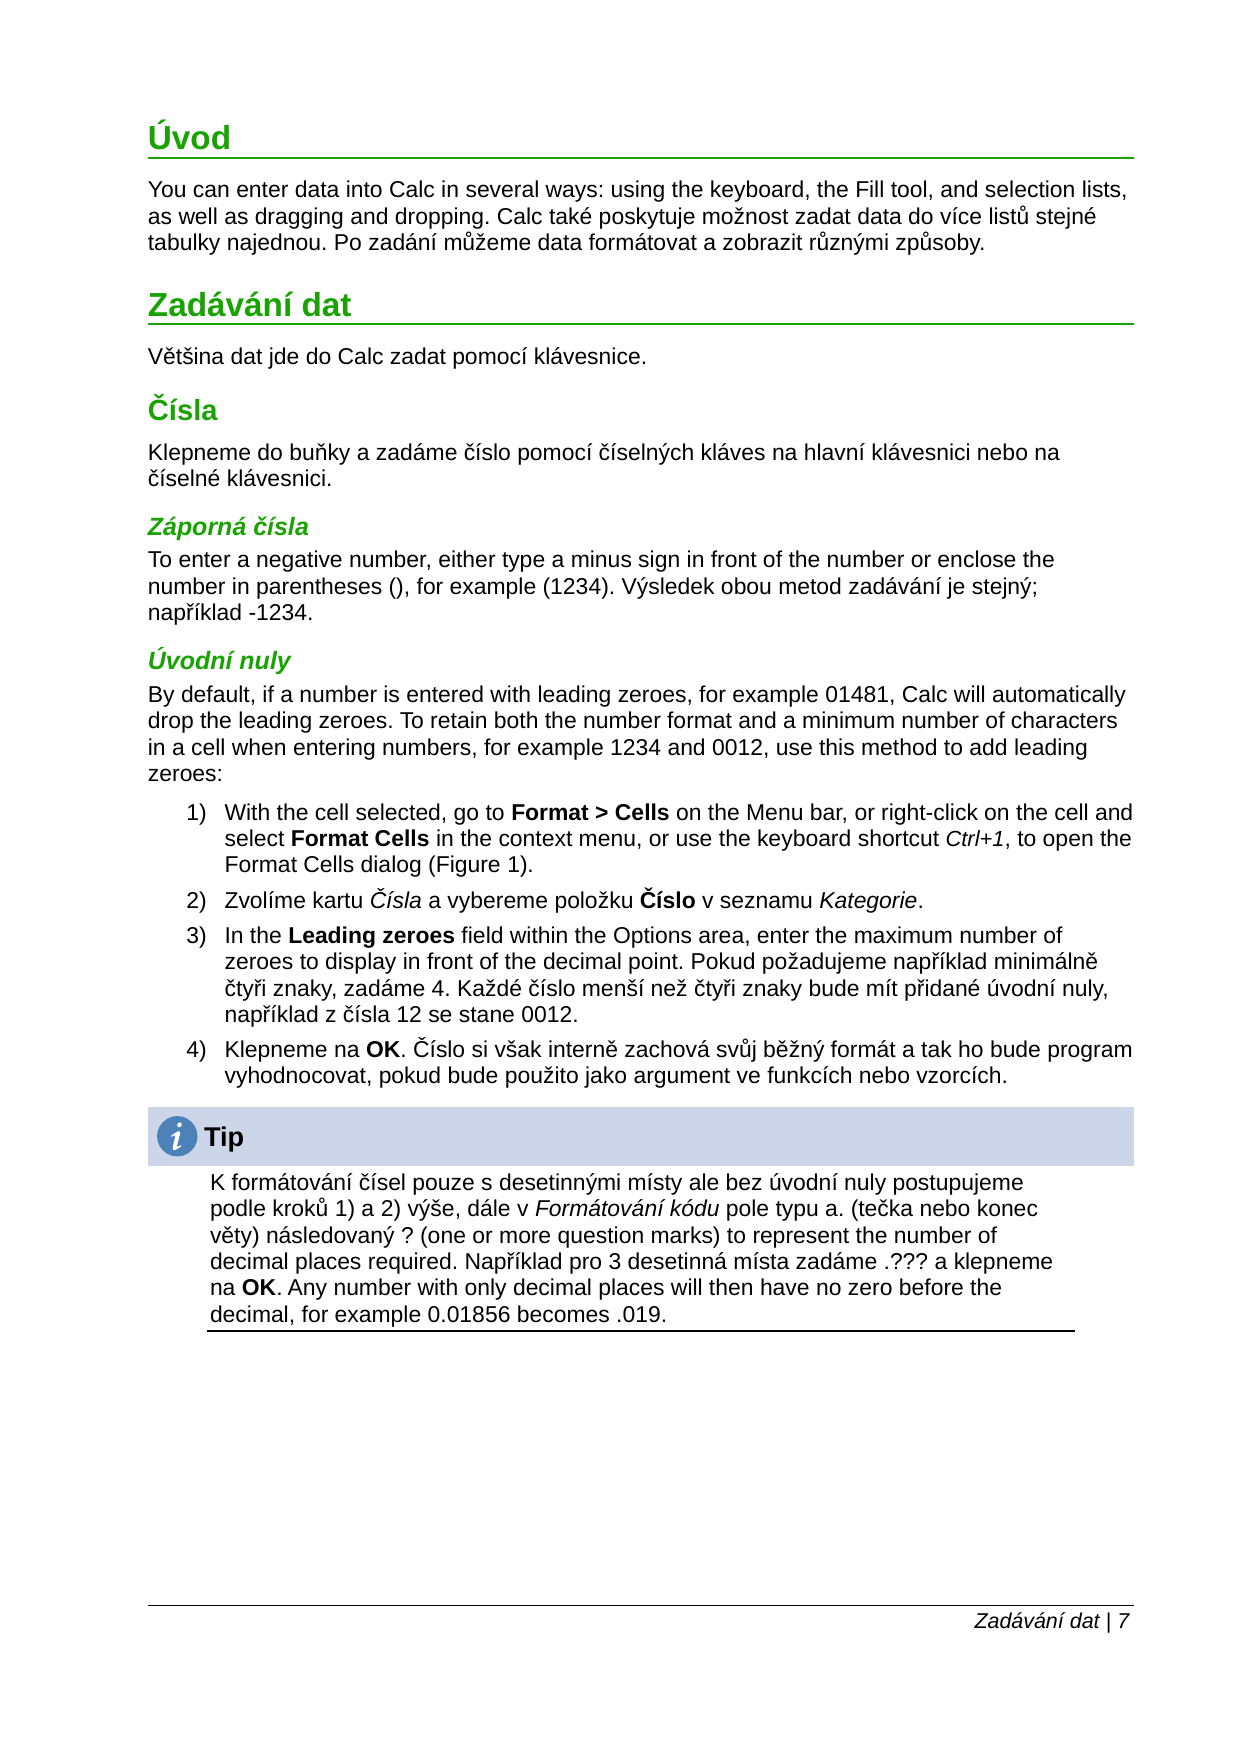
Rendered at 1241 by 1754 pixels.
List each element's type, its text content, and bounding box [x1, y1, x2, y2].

subtitle Záporná čísla [148, 512, 1134, 541]
text To enter a negative number, either type a minus sign in front of the number or enclose the number in parentheses (), for example (1234). Výsledek obou metod zadávání je stejný; například -1234. [148, 546, 1134, 626]
text K formátování čísel pouze s desetinnými místy ale bez úvodní nuly postupujeme podle kroků 1 a 2 výše, dále v Formátování kódu pole typu a. (tečka nebo konec věty) následovaný ? (one or more question marks) to represent the number of decimal places required. Například pro 3 desetinná místa zadáme .??? a klepneme na OK. Any number with only decimal places will then have no zero before the decimal, for example 0.01856 becomes .019. [207, 1166, 1075, 1330]
subtitle Zadávání dat [148, 285, 1134, 323]
list With the cell selected, go to Format > Cells on the Menu bar, or right-click on the cell and select Format Cells in the context menu, or use the keyboard shortcut Ctrl+1, to open the Format Cells dialog (Figure 1). [207, 799, 1134, 878]
text You can enter data into Calc in several ways: using the keyboard, the Fill tool, and selection lists, as well as dragging and dropping. Calc také poskytuje možnost zadat data do více listů stejné tabulky najednou. Po zadání můžeme data formátovat a zobrazit různými způsoby. [148, 176, 1134, 255]
list In the Leading zeroes field within the Options area, enter the maximum number of zeroes to display in front of the decimal point. Pokud požadujeme například minimálně čtyři znaky, zadáme 4. Každé číslo menší než čtyři znaky bude mít přidané úvodní nuly, například z čísla 12 se stane 0012. [207, 922, 1134, 1027]
text Klepneme do buňky a zadáme číslo pomocí číselných kláves na hlavní klávesnici nebo na číselné klávesnici. [148, 438, 1134, 491]
subtitle Čísla [148, 393, 1134, 427]
subtitle Tip [148, 1107, 1134, 1166]
text By default, if a number is entered with leading zeroes, for example 01481, Calc will automatically drop the leading zeroes. To retain both the number format and a minimum number of characters in a cell when entering numbers, for example 1234 and 0012, use this method to add leading zeroes: [148, 681, 1134, 786]
text Většina dat jde do Calc zadat pomocí klávesnice. [148, 343, 1134, 369]
list Zvolíme kartu Čísla a vybereme položku Číslo v seznamu Kategorie. [207, 887, 1134, 913]
subtitle Úvod [148, 118, 1134, 157]
list Klepneme na OK. Číslo si však interně zachová svůj běžný formát a tak ho bude program vyhodnocovat, pokud bude použito jako argument ve funkcích nebo vzorcích. [207, 1036, 1134, 1089]
subtitle Úvodní nuly [148, 646, 1134, 675]
